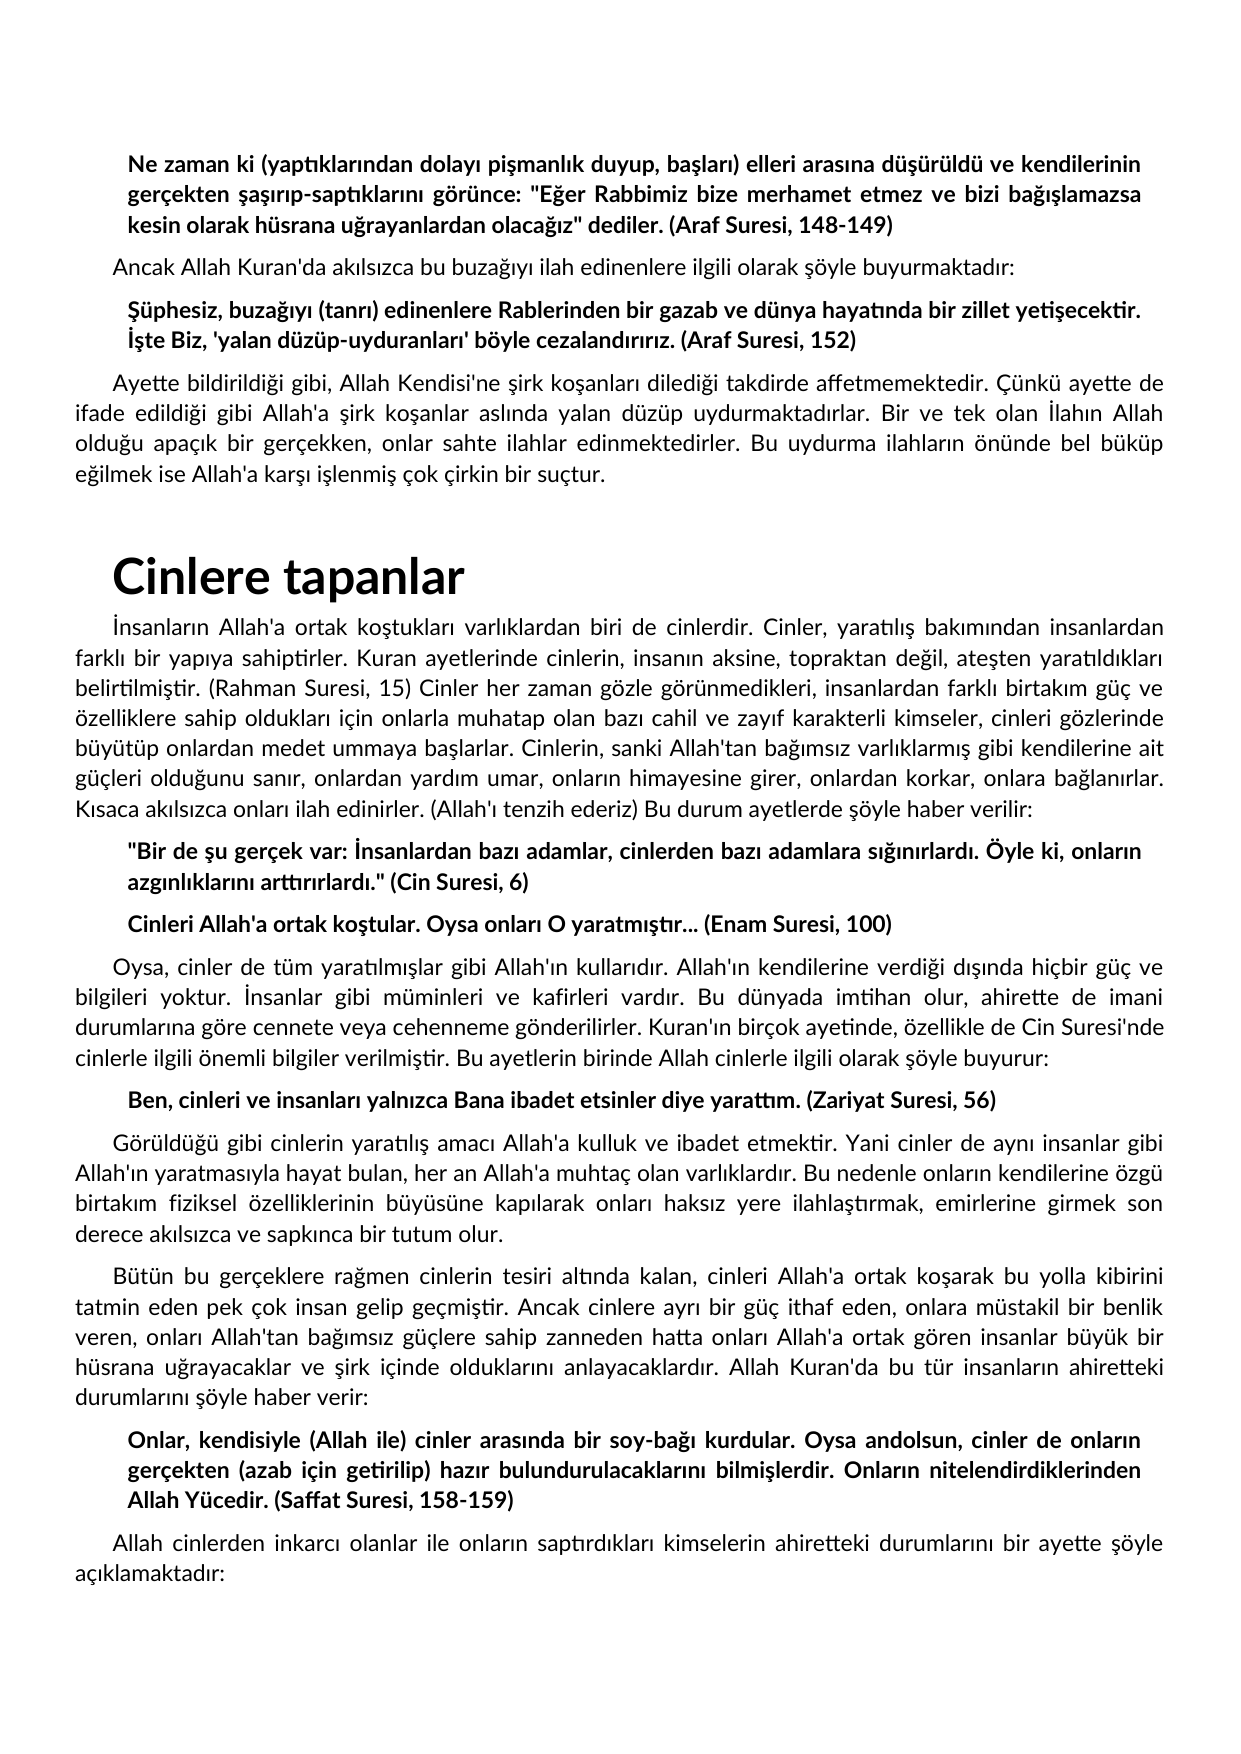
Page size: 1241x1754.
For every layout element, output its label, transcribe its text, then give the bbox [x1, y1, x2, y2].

text İnsanların Allah'a ortak koştukları varlıklardan biri de cinlerdir. Cinler, yaratılış bakımından insanlardan farklı bir yapıya sahiptirler. Kuran ayetlerinde cinlerin, insanın aksine, topraktan değil, ateşten yaratıldıkları belirtilmiştir. (Rahman Suresi, 15) Cinler her zaman gözle görünmedikleri, insanlardan farklı birtakım güç ve özelliklere sahip oldukları için onlarla muhatap olan bazı cahil ve zayıf karakterli kimseler, cinleri gözlerinde büyütüp onlardan medet ummaya başlarlar. Cinlerin, sanki Allah'tan bağımsız varlıklarmış gibi kendilerine ait güçleri olduğunu sanır, onlardan yardım umar, onların himayesine girer, onlardan korkar, onlara bağlanırlar. Kısaca akılsızca onları ilah edinirler. (Allah'ı tenzih ederiz) Bu durum ayetlerde şöyle haber verilir: [75, 613, 1165, 822]
text Bütün bu gerçeklere rağmen cinlerin tesiri altında kalan, cinleri Allah'a ortak koşarak bu yolla kibirini tatmin eden pek çok insan gelip geçmiştir. Ancak cinlere ayrı bir güç ithaf eden, onlara müstakil bir benlik veren, onları Allah'tan bağımsız güçlere sahip zanneden hatta onları Allah'a ortak gören insanlar büyük bir hüsrana uğrayacaklar ve şirk içinde olduklarını anlayacaklardır. Allah Kuran'da bu tür insanların ahiretteki durumlarını şöyle haber verir: [75, 1262, 1165, 1410]
text Ne zaman ki (yaptıklarından dolayı pişmanlık duyup, başları) elleri arasına düşürüldü ve kendilerinin gerçekten şaşırıp-saptıklarını görünce: "Eğer Rabbimiz bize merhamet etmez ve bizi bağışlamazsa kesin olarak hüsrana uğrayanlardan olacağız" dediler. (Araf Suresi, 148-149) [127, 150, 1143, 238]
text Onlar, kendisiyle (Allah ile) cinler arasında bir soy-bağı kurdular. Oysa andolsun, cinler de onların gerçekten (azab için getirilip) hazır bulundurulacaklarını bilmişlerdir. Onların nitelendirdiklerinden Allah Yücedir. (Saffat Suresi, 158-159) [127, 1426, 1143, 1513]
text Ayette bildirildiği gibi, Allah Kendisi'ne şirk koşanları dilediği takdirde affetmemektedir. Çünkü ayette de ifade edildiği gibi Allah'a şirk koşanlar aslında yalan düzüp uydurmaktadırlar. Bir ve tek olan İlahın Allah olduğu apaçık bir gerçekken, onlar sahte ilahlar edinmektedirler. Bu uydurma ilahların önünde bel büküp eğilmek ise Allah'a karşı işlenmiş çok çirkin bir suçtur. [75, 369, 1165, 487]
text Allah cinlerden inkarcı olanlar ile onların saptırdıkları kimselerin ahiretteki durumlarını bir ayette şöyle açıklamaktadır: [75, 1529, 1165, 1586]
text Ben, cinleri ve insanları yalnızca Bana ibadet etsinler diye yarattım. (Zariyat Suresi, 56) [127, 1086, 1143, 1113]
text Oysa, cinler de tüm yaratılmışlar gibi Allah'ın kullarıdır. Allah'ın kendilerine verdiği dışında hiçbir güç ve bilgileri yoktur. İnsanlar gibi müminleri ve kafirleri vardır. Bu dünyada imtihan olur, ahirette de imani durumlarına göre cennete veya cehenneme gönderilirler. Kuran'ın birçok ayetinde, özellikle de Cin Suresi'nde cinlerle ilgili önemli bilgiler verilmiştir. Bu ayetlerin birinde Allah cinlerle ilgili olarak şöyle buyurur: [75, 953, 1165, 1071]
subtitle Cinlere tapanlar [112, 545, 1165, 605]
text Şüphesiz, buzağıyı (tanrı) edinenlere Rablerinden bir gazab ve dünya hayatında bir zillet yetişecektir. İşte Biz, 'yalan düzüp-uyduranları' böyle cezalandırırız. (Araf Suresi, 152) [127, 296, 1143, 353]
text Görüldüğü gibi cinlerin yaratılış amacı Allah'a kulluk ve ibadet etmektir. Yani cinler de aynı insanlar gibi Allah'ın yaratmasıyla hayat bulan, her an Allah'a muhtaç olan varlıklardır. Bu nedenle onların kendilerine özgü birtakım fiziksel özelliklerinin büyüsüne kapılarak onları haksız yere ilahlaştırmak, emirlerine girmek son derece akılsızca ve sapkınca bir tutum olur. [75, 1129, 1165, 1247]
text Ancak Allah Kuran'da akılsızca bu buzağıyı ilah edinenlere ilgili olarak şöyle buyurmaktadır: [75, 253, 1165, 281]
text "Bir de şu gerçek var: İnsanlardan bazı adamlar, cinlerden bazı adamlara sığınırlardı. Öyle ki, onların azgınlıklarını arttırırlardı." (Cin Suresi, 6) [127, 837, 1143, 895]
text Cinleri Allah'a ortak koştular. Oysa onları O yaratmıştır... (Enam Suresi, 100) [127, 910, 1143, 937]
